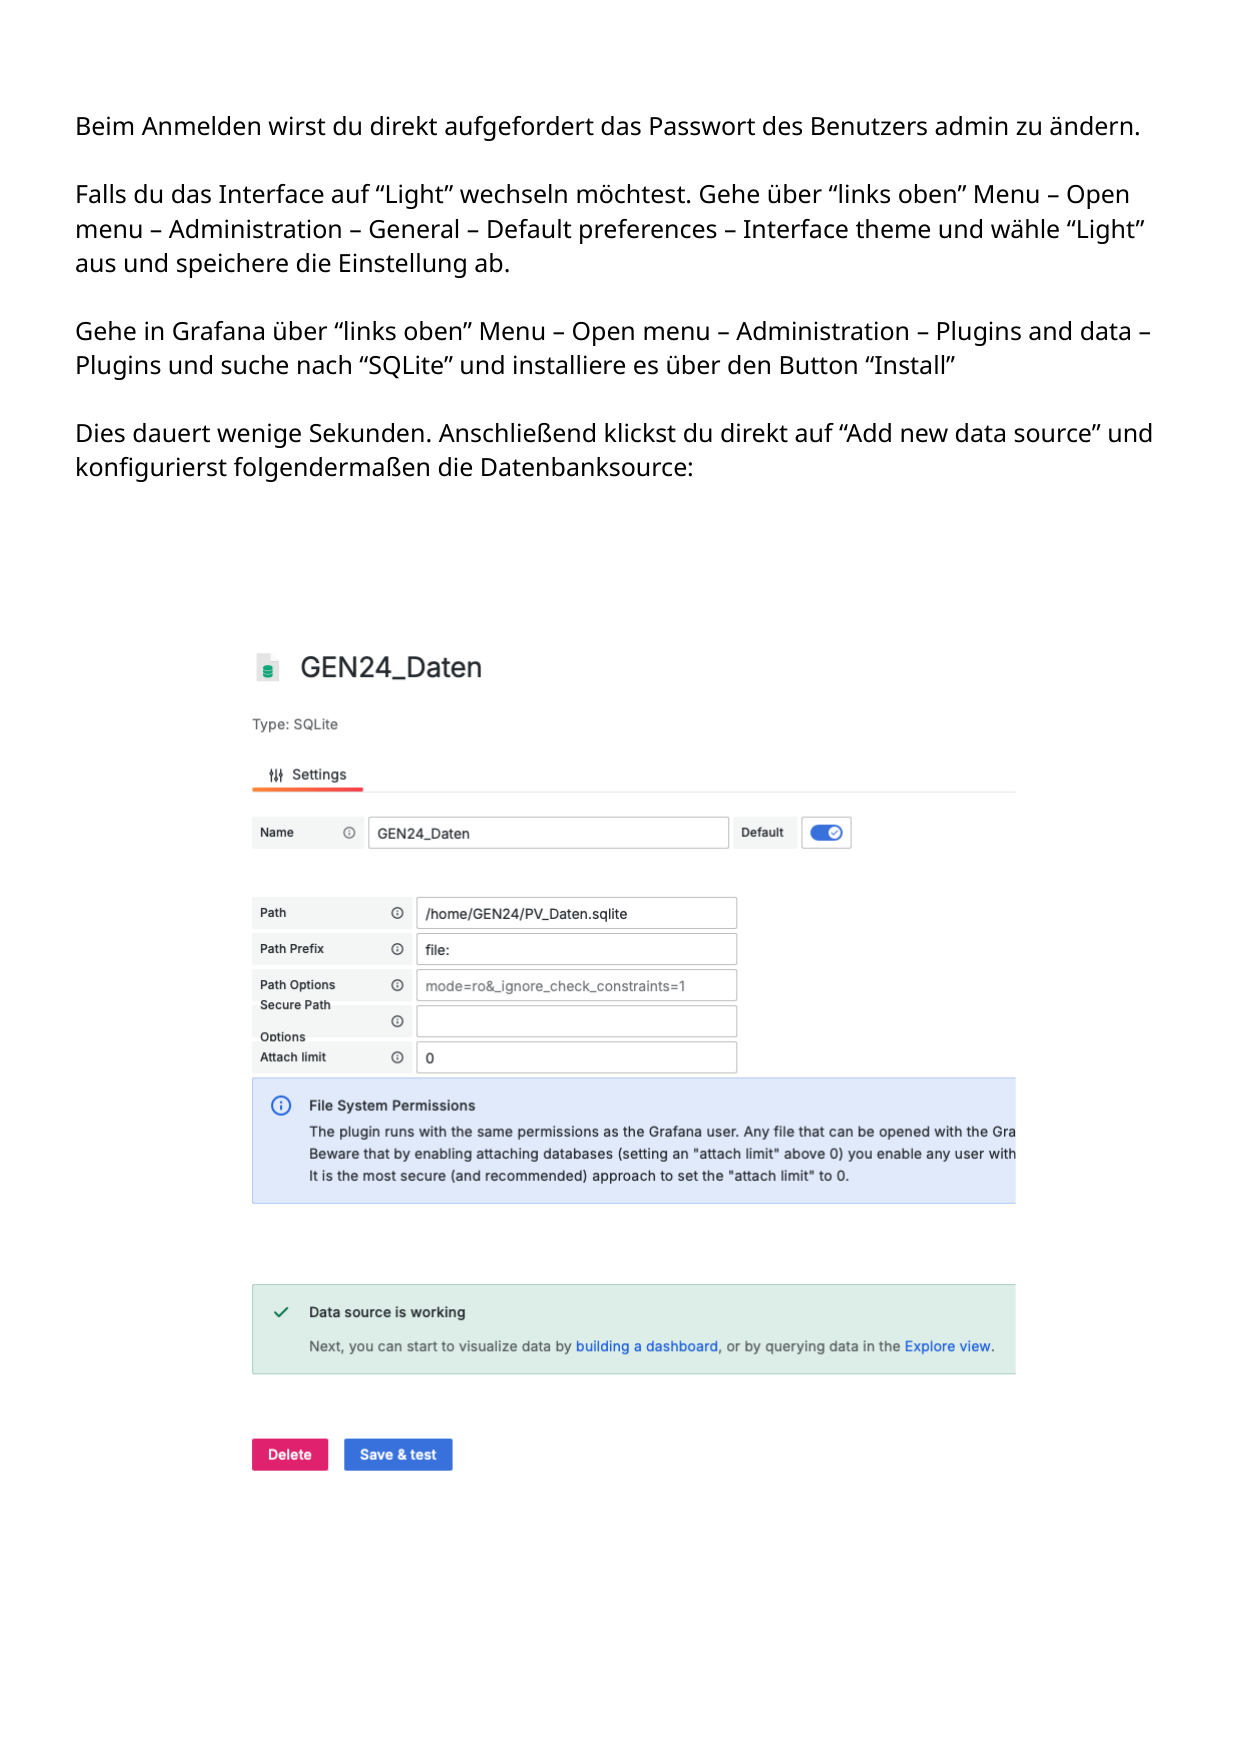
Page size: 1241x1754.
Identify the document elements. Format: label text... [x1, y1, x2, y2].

text Gehe in Grafana über “links oben” Menu – Open menu – Administration – Plugins and data – Plugins und suche nach “SQLite” und installiere es über den Button “Install” [75, 313, 1165, 382]
picture [224, 620, 1016, 1571]
text Dies dauert wenige Sekunden. Anschließend klickst du direkt auf “Add new data source” und konfigurierst folgendermaßen die Datenbanksource: [75, 416, 1165, 484]
text Falls du das Interface auf “Light” wechseln möchtest. Gehe über “links oben” Menu – Open menu – Administration – General – Default preferences – Interface theme und wähle “Light” aus und speichere die Einstellung ab. [75, 177, 1165, 279]
text Beim Anmelden wirst du direkt aufgefordert das Passwort des Benutzers admin zu ändern. [75, 109, 1165, 143]
